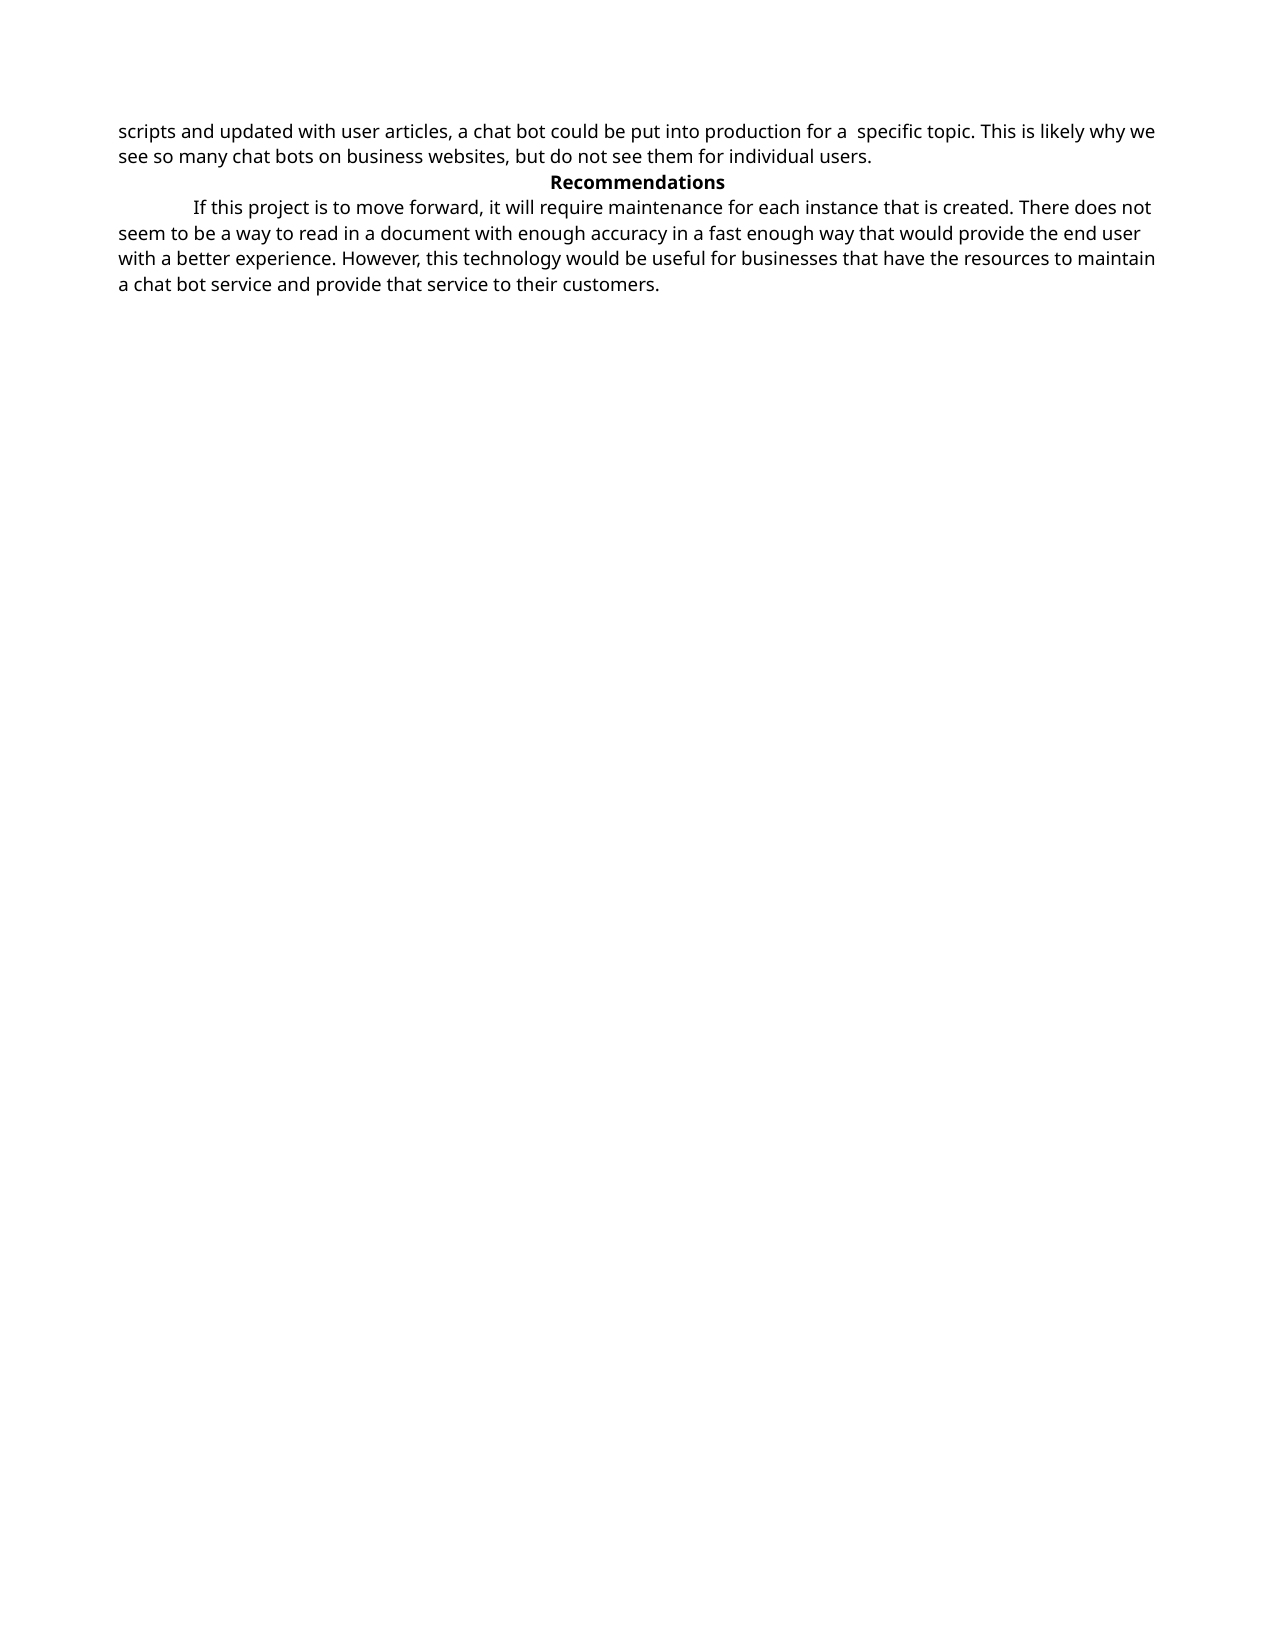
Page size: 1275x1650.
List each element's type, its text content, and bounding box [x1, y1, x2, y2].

text Recommendations [118, 169, 1157, 195]
text If this project is to move forward, it will require maintenance for each instance that is created. There does not seem to be a way to read in a document with enough accuracy in a fast enough way that would provide the end user with a better experience. However, this technology would be useful for businesses that have the resources to maintain a chat bot service and provide that service to their customers. [118, 195, 1157, 297]
text scripts and updated with user articles, a chat bot could be put into production for a specific topic. This is likely why we see so many chat bots on business websites, but do not see them for individual users. [118, 118, 1157, 169]
